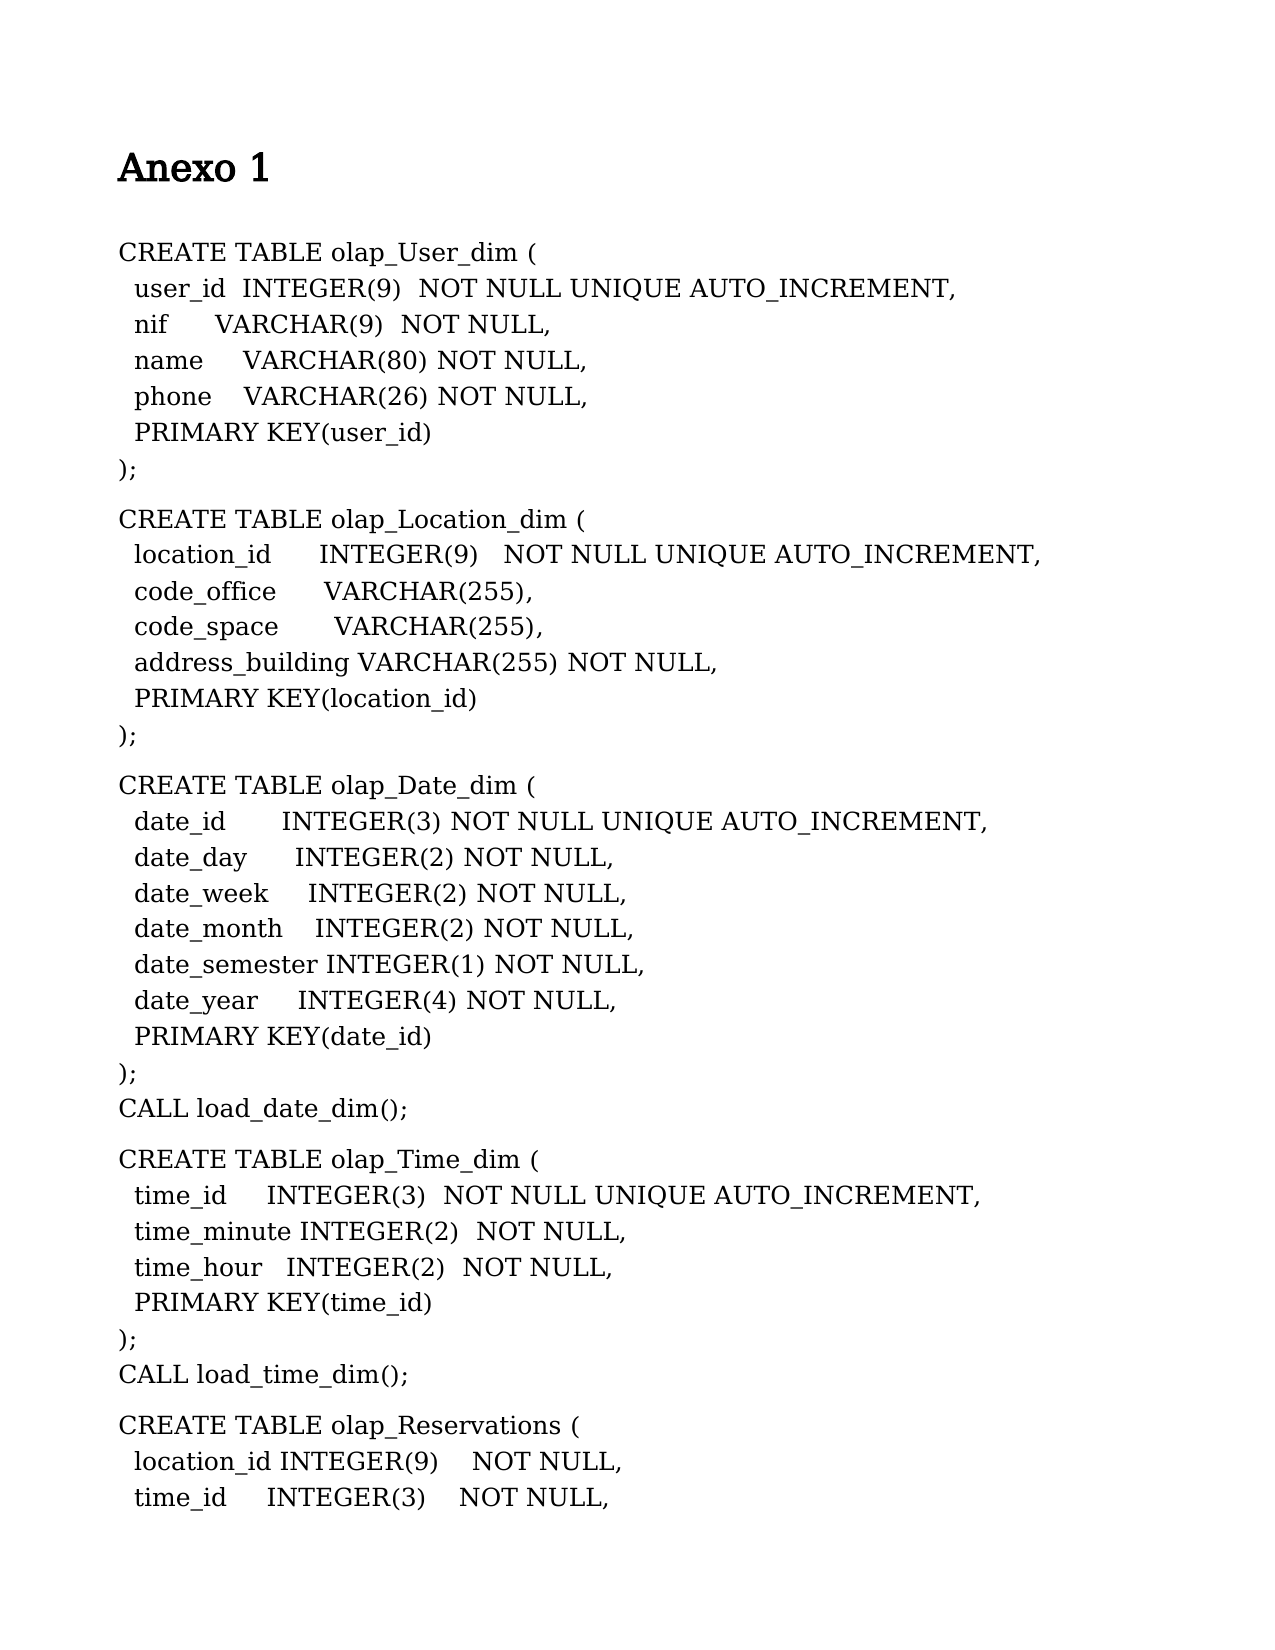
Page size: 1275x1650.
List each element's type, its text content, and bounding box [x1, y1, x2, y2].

text CREATE TABLE olap_Location_dim ( location_id INTEGER(9) NOT NULL UNIQUE AUTO_INCREMENT, code_office VARCHAR(255), code_space VARCHAR(255), address_building VARCHAR(255) NOT NULL, PRIMARY KEY(location_id) ); [118, 503, 1157, 749]
text CREATE TABLE olap_Date_dim ( date_id INTEGER(3) NOT NULL UNIQUE AUTO_INCREMENT, date_day INTEGER(2) NOT NULL, date_week INTEGER(2) NOT NULL, date_month INTEGER(2) NOT NULL, date_semester INTEGER(1) NOT NULL, date_year INTEGER(4) NOT NULL, PRIMARY KEY(date_id) ); CALL load_date_dim(); [118, 769, 1157, 1123]
text CREATE TABLE olap_Time_dim ( time_id INTEGER(3) NOT NULL UNIQUE AUTO_INCREMENT, time_minute INTEGER(2) NOT NULL, time_hour INTEGER(2) NOT NULL, PRIMARY KEY(time_id) ); CALL load_time_dim(); [118, 1143, 1157, 1389]
text CREATE TABLE olap_User_dim ( user_id INTEGER(9) NOT NULL UNIQUE AUTO_INCREMENT, nif VARCHAR(9) NOT NULL, name VARCHAR(80) NOT NULL, phone VARCHAR(26) NOT NULL, PRIMARY KEY(user_id) ); [118, 201, 1157, 483]
subtitle Anexo 1 [118, 143, 1157, 189]
text CREATE TABLE olap_Reservations ( location_id INTEGER(9) NOT NULL, time_id INTEGER(3) NOT NULL, [118, 1409, 1157, 1511]
